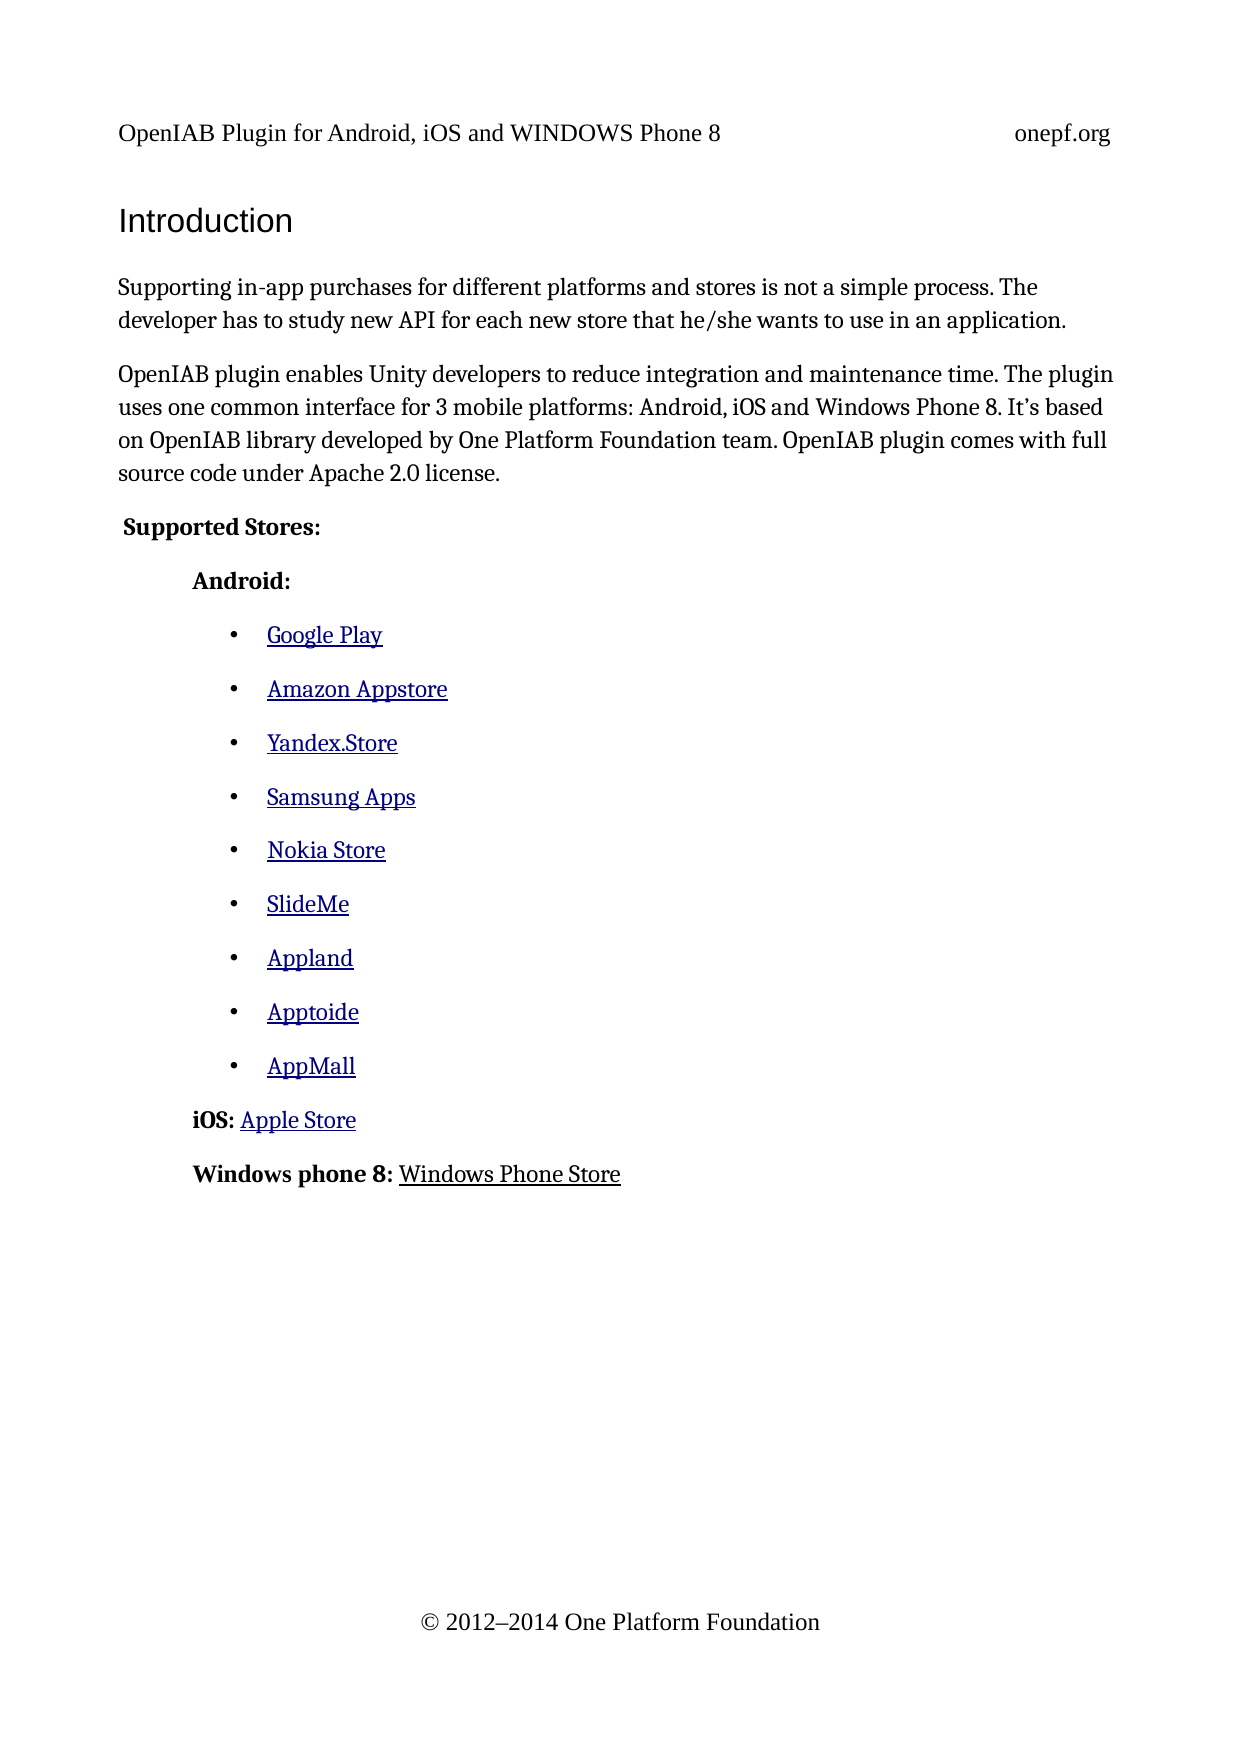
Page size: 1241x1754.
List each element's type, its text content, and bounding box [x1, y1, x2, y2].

text Android: [118, 567, 1122, 596]
text iOS: Apple Store [118, 1106, 1122, 1134]
list Apptoide [229, 998, 1122, 1027]
text Windows phone 8: Windows Phone Store [118, 1159, 1122, 1189]
list SlideMe [229, 890, 1122, 919]
list Yandex.Store [229, 728, 1122, 757]
list Samsung Apps [229, 782, 1122, 811]
text Supporting in-app purchases for different platforms and stores is not a simple process. The developer has to study new API for each new store that he/she wants to use in an application. [118, 273, 1122, 335]
list Google Play [229, 621, 1122, 649]
list Appland [229, 944, 1122, 973]
list AppMall [229, 1052, 1122, 1080]
text Supported Stores: [118, 513, 1122, 542]
list Amazon Appstore [229, 675, 1122, 703]
text OpenIAB plugin enables Unity developers to reduce integration and maintenance time. The plugin uses one common interface for 3 mobile platforms: Android, iOS and Windows Phone 8. It’s based on OpenIAB library developed by One Platform Foundation team. OpenIAB plugin comes with full source code under Apache 2.0 license. [118, 360, 1122, 488]
subtitle Introduction [118, 201, 1122, 240]
list Nokia Store [229, 836, 1122, 865]
